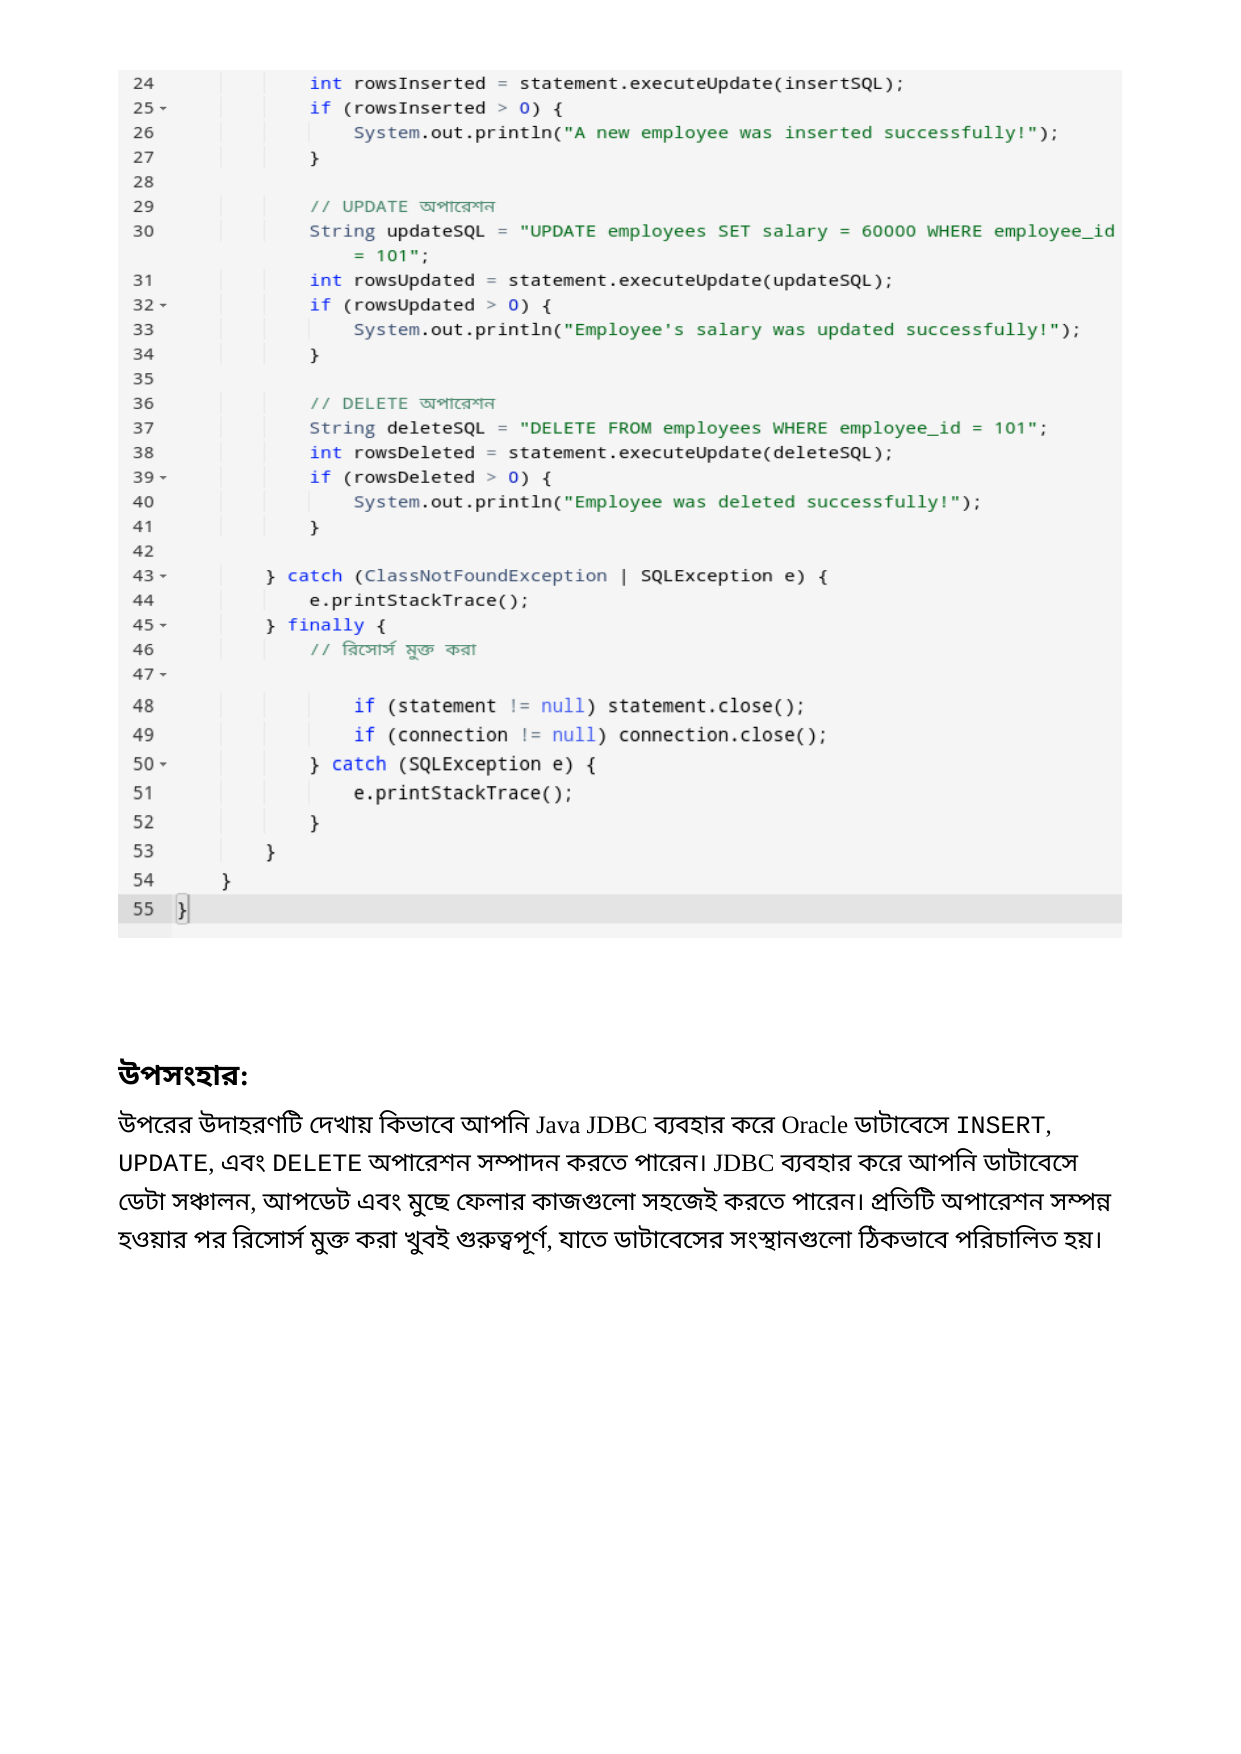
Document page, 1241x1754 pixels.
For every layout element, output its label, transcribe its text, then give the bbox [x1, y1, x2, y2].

picture [118, 70, 1123, 938]
subtitle উপসংহার: [118, 1058, 1122, 1098]
text উপরের উদাহরণটি দেখায় কিভাবে আপনি Java JDBC ব্যবহার করে Oracle ডাটাবেসে INSERT, UPDATE, এবং DELETE অপারেশন সম্পাদন করতে পারেন। JDBC ব্যবহার করে আপনি ডাটাবেসে ডেটা সঞ্চালন, আপডেট এবং মুছে ফেলার কাজগুলো সহজেই করতে পারেন। প্রতিটি অপারেশন সম্পন্ন হওয়ার পর রিসোর্স মুক্ত করা খুবই গুরুত্বপূর্ণ, যাতে ডাটাবেসের সংস্থানগুলো ঠিকভাবে পরিচালিত হয়। [118, 1110, 1122, 1259]
